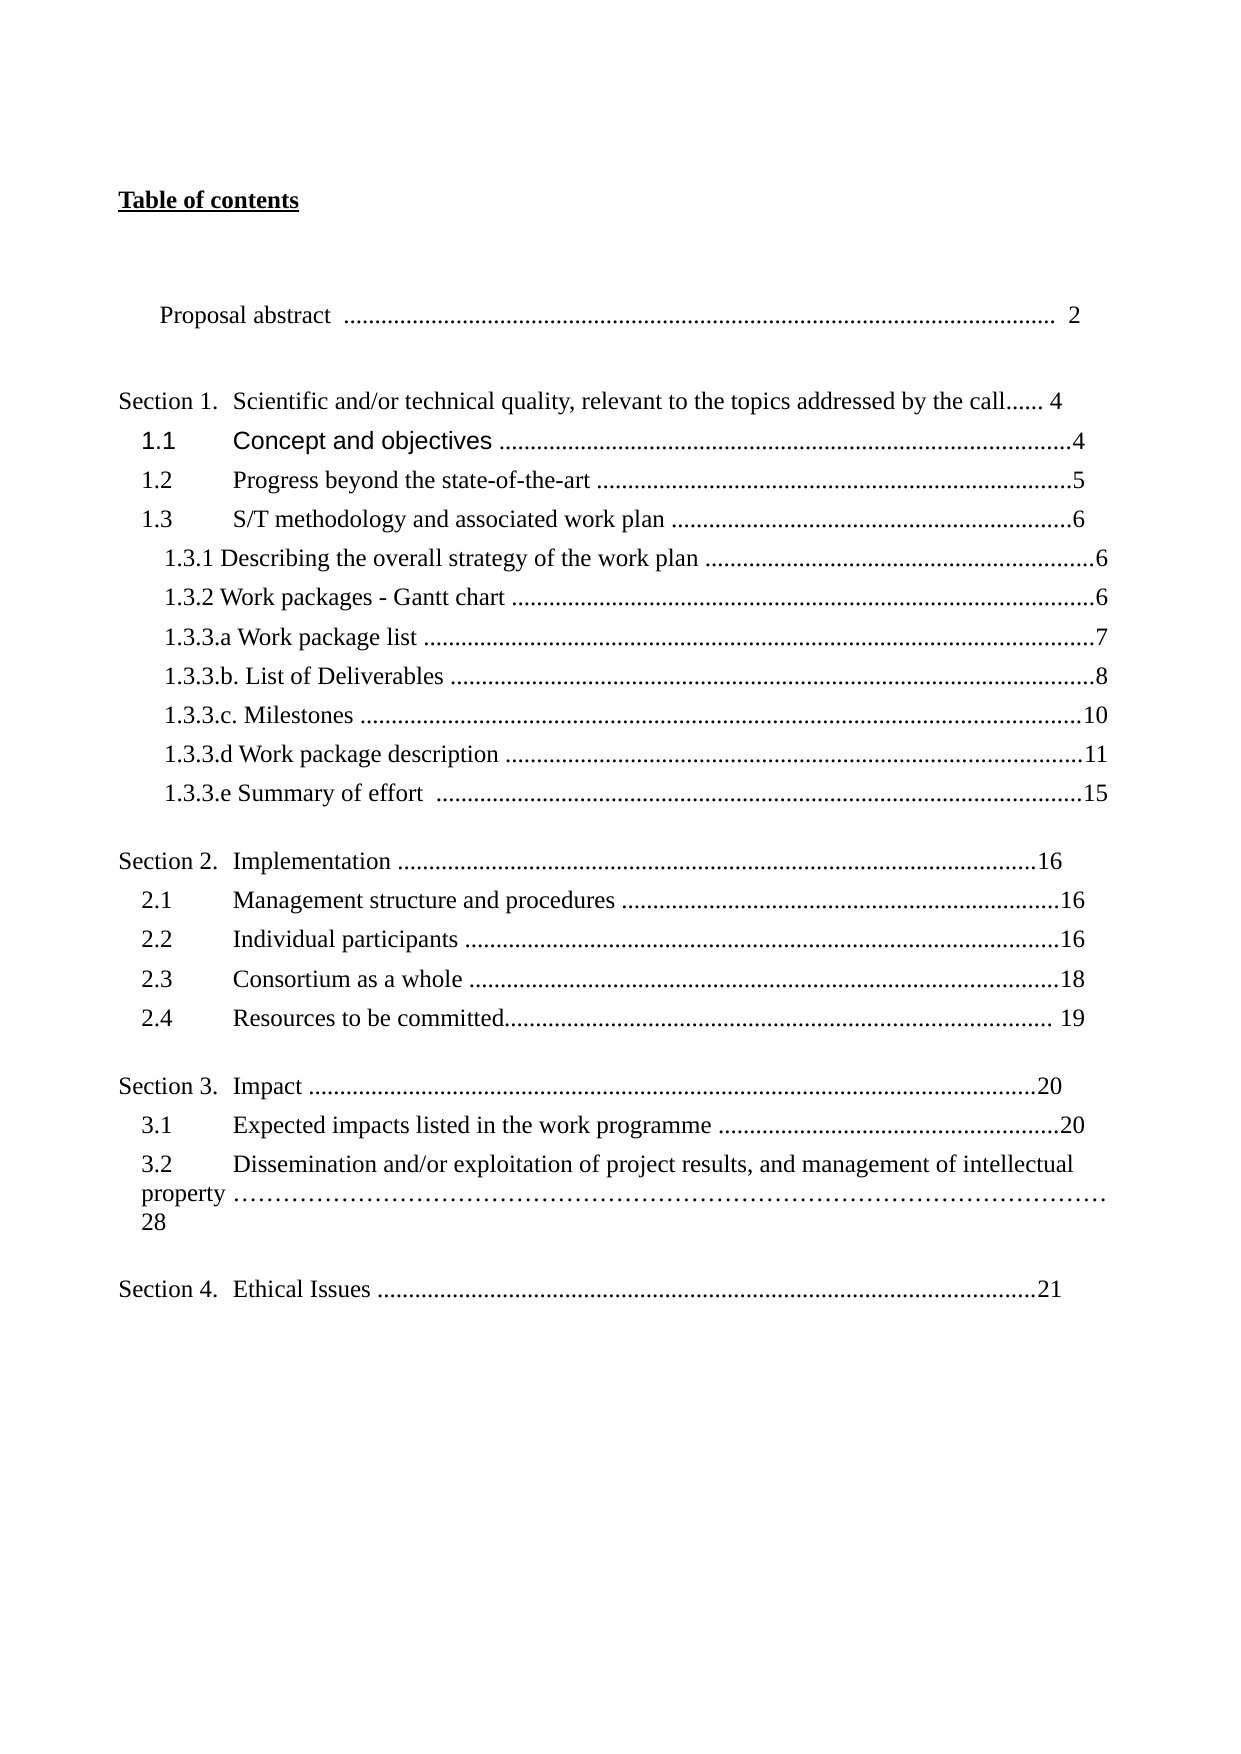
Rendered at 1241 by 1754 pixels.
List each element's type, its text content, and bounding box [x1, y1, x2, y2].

text 1.3.3.e Summary of effort 15 [164, 778, 1122, 807]
text 1.3.2 Work packages - Gantt chart 6 [164, 582, 1122, 611]
text Section 1. Scientific and/or technical quality, relevant to the topics addressed by the call 4 [118, 386, 1122, 415]
text Section 3. Impact 20 [118, 1071, 1122, 1099]
text 2.2 Individual participants 16 [141, 924, 1122, 953]
text 1.2 Progress beyond the state-of-the-art 5 [141, 465, 1122, 494]
text 1.3.3.c. Milestones 10 [164, 700, 1122, 729]
text 2.3 Consortium as a whole 18 [141, 964, 1122, 992]
text 3.2 Dissemination and/or exploitation of project results, and management of intellectual property ……………………………………………………………………………………………28 [141, 1149, 1122, 1235]
text 3.1 Expected impacts listed in the work programme 20 [141, 1110, 1122, 1139]
text Table of contents [118, 185, 1122, 214]
text 1.3.3.a Work package list 7 [164, 622, 1122, 650]
text Section 4. Ethical Issues 21 [118, 1274, 1122, 1303]
text 1.3 S/T methodology and associated work plan 6 [141, 504, 1122, 533]
text 2.4 Resources to be committed 19 [141, 1003, 1122, 1032]
text Section 2. Implementation 16 [118, 846, 1122, 875]
text 2.1 Management structure and procedures 16 [141, 885, 1122, 914]
text 1.1 Concept and objectives 4 [141, 426, 1122, 454]
text 1.3.3.d Work package description 11 [164, 739, 1122, 768]
text 1.3.1 Describing the overall strategy of the work plan 6 [164, 543, 1122, 572]
text 1.3.3.b. List of Deliverables 8 [164, 661, 1122, 689]
text Proposal abstract .................................................................................................................. 2 [118, 300, 1122, 329]
